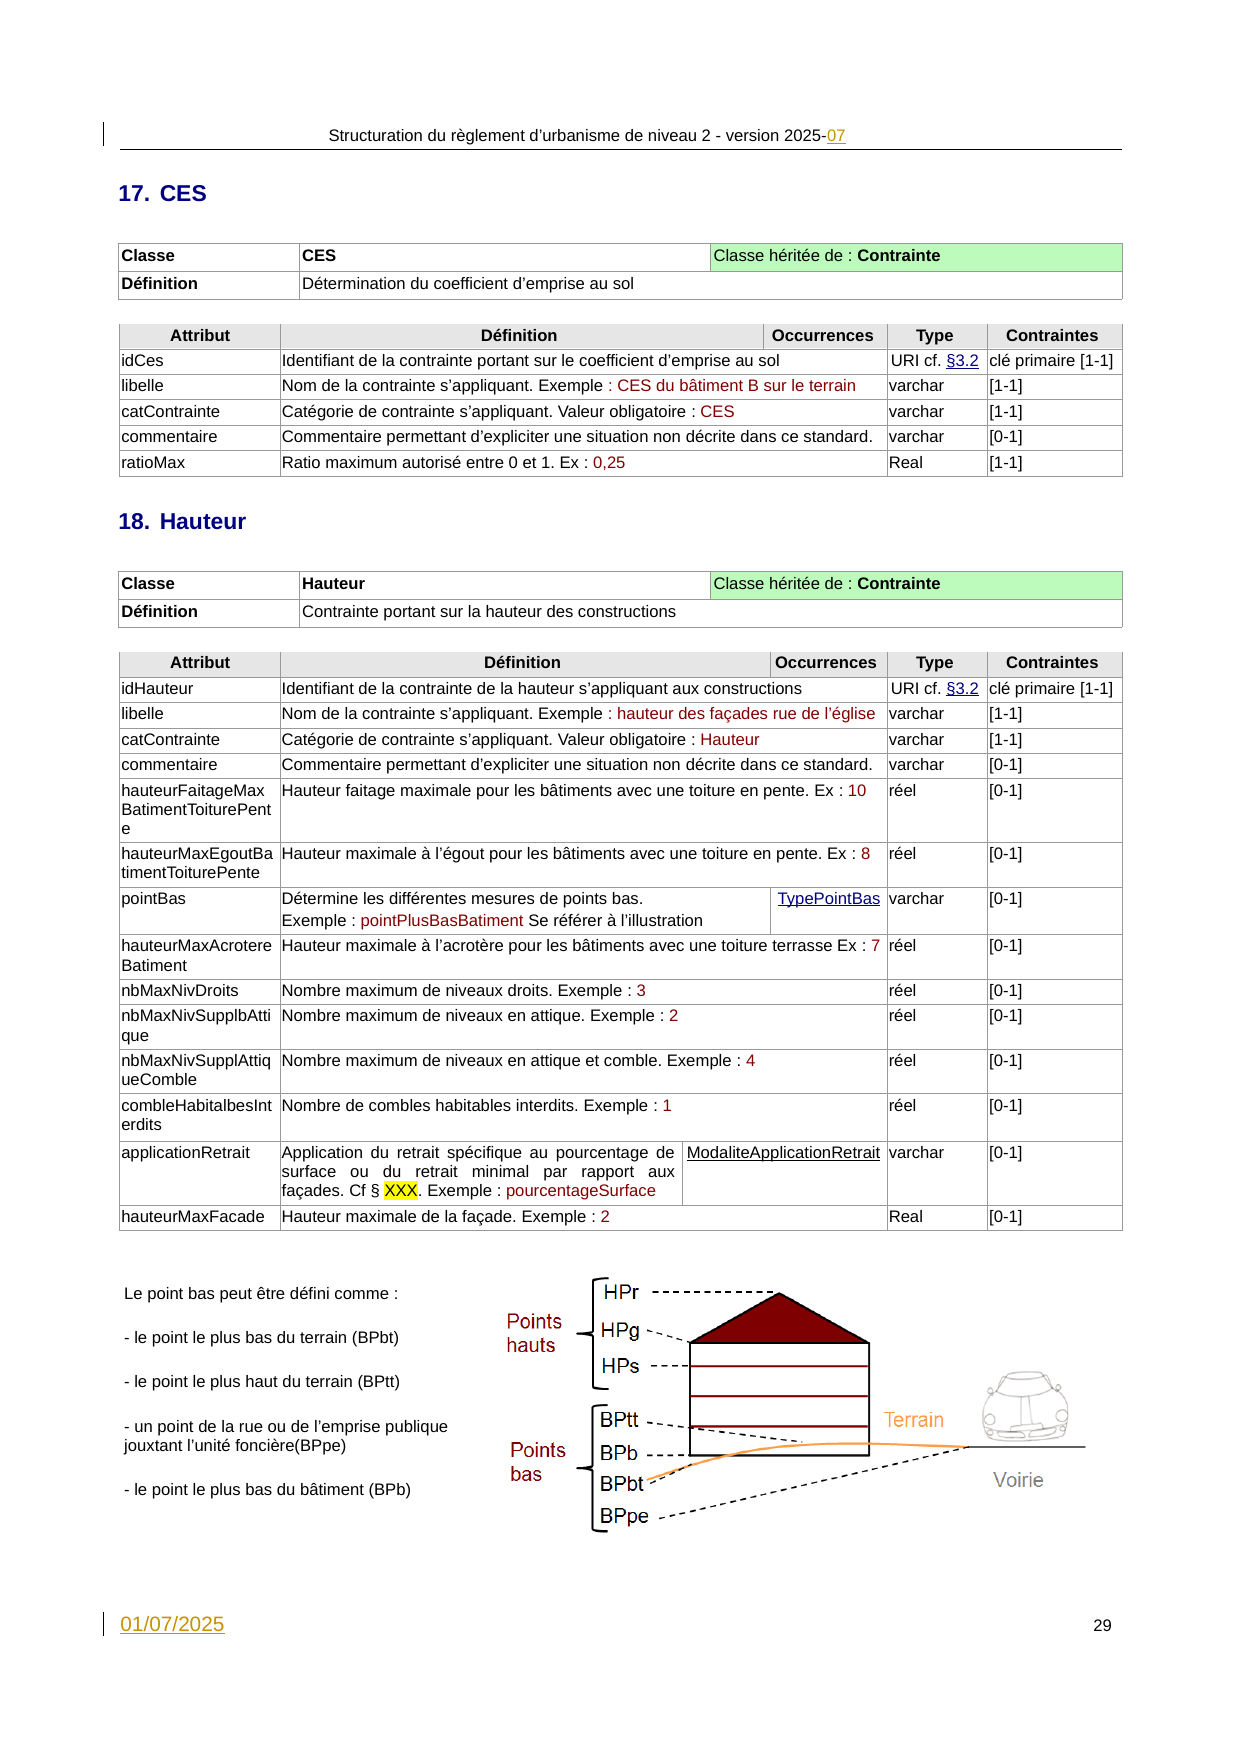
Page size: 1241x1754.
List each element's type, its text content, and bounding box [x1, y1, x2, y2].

table_cell hauteurMaxFacade [120, 1206, 280, 1230]
subtitle CES [118, 180, 1122, 206]
table_cell TypePointBas [771, 888, 887, 934]
subtitle Hauteur [118, 508, 1122, 534]
table_cell applicationRetrait [120, 1142, 280, 1204]
table_cell varchar [888, 703, 987, 727]
table_cell Nombre maximum de niveaux en attique et comble. Exemple : 4 [281, 1050, 887, 1093]
table_cell clé primaire [1-1] [988, 678, 1122, 702]
table_cell [0-1] [988, 426, 1122, 450]
table_header Attribut [120, 324, 280, 348]
table_header Type [888, 652, 987, 677]
table_header [495, 1256, 1122, 1574]
table_cell [0-1] [988, 754, 1122, 778]
table_cell Détermine les différentes mesures de points bas. Exemple : pointPlusBasBatiment Se référer à l’illustration [281, 888, 770, 934]
table_cell réel [888, 1050, 987, 1093]
table_header Classe [119, 244, 299, 271]
table_cell Hauteur maximale à l’égout pour les bâtiments avec une toiture en pente. Ex : 8 [281, 843, 887, 887]
table_cell libelle [120, 375, 280, 399]
table_cell ‍commentaire [120, 754, 280, 778]
table_header Hauteur [300, 572, 710, 599]
table_header Occurrences [771, 652, 887, 677]
table_cell Identifiant de la contrainte portant sur le coefficient d’emprise au sol [281, 350, 887, 374]
table_cell libelle [120, 703, 280, 727]
table_cell Détermination du coefficient d’emprise au sol [300, 272, 1122, 299]
table_header CES [300, 244, 710, 271]
table_header Occurrences [764, 324, 887, 348]
table_header Le point bas peut être défini comme : - le point le plus bas du terrain (BPbt) - le point le plus haut du terrain (BPtt) - un point de la rue ou de l’emprise publique jouxtant l’unité foncière(BPpe) - le point le plus bas du bâtiment (BPb) [118, 1256, 495, 1574]
table_cell [0-1] [988, 888, 1122, 934]
table_cell varchar [888, 1142, 987, 1204]
table_cell [0-1] [988, 779, 1122, 842]
table_cell [1-1] [988, 703, 1122, 727]
table_cell hauteurFaitageMaxBatimentToiturePente [120, 779, 280, 842]
table_cell hauteurMaxAcrotereBatiment [120, 935, 280, 979]
table_cell hauteurMaxEgoutBatimentToiturePente [120, 843, 280, 887]
table_header Attribut [120, 652, 280, 677]
table_cell varchar [888, 426, 987, 450]
table_cell réel [888, 980, 987, 1004]
table_cell réel [888, 935, 987, 979]
table_cell Hauteur maximale de la façade. Exemple : 2 [281, 1206, 887, 1230]
table_cell Nom de la contrainte s’appliquant. Exemple : CES du bâtiment B sur le terrain [281, 375, 887, 399]
table_cell [0-1] [988, 1005, 1122, 1049]
table_cell pointBas [120, 888, 280, 934]
table_cell combleHabitalbesInterdits [120, 1094, 280, 1141]
table_cell réel [888, 843, 987, 887]
table_cell [0-1] [988, 1142, 1122, 1204]
table_cell Real [888, 451, 987, 476]
table_cell varchar [888, 400, 987, 425]
table_cell [0-1] [988, 1050, 1122, 1093]
table_cell varchar [888, 888, 987, 934]
table_header Contraintes [988, 652, 1122, 677]
table_cell réel [888, 1005, 987, 1049]
table_cell Nombre maximum de niveaux droits. Exemple : 3 [281, 980, 887, 1004]
table_cell ModaliteApplicationRetrait [683, 1142, 887, 1204]
table_cell URI cf. §3.2 [888, 678, 987, 702]
table_cell Application du retrait spécifique au pourcentage de surface ou du retrait minimal par rapport aux façades. Cf § XXX. Exemple : pourcentageSurface [281, 1142, 682, 1204]
table_cell [1-1] [988, 375, 1122, 399]
table_cell URI cf. §3.2 [888, 350, 987, 374]
table_cell [0-1] [988, 843, 1122, 887]
table_header Classe héritée de : Contrainte [711, 572, 1122, 599]
table_cell [0-1] [988, 1094, 1122, 1141]
table_cell Hauteur faitage maximale pour les bâtiments avec une toiture en pente. Ex : 10 [281, 779, 887, 842]
table_cell nbMaxNivSupplbAttique [120, 1005, 280, 1049]
table_cell Définition [119, 600, 299, 627]
table_cell clé primaire [1-1] [988, 350, 1122, 374]
table_header Classe [119, 572, 299, 599]
table_cell idHauteur [120, 678, 280, 702]
table_cell Définition [119, 272, 299, 299]
table_cell Commentaire permettant d’expliciter une situation non décrite dans ce standard. [281, 426, 887, 450]
table_cell Identifiant de la contrainte de la hauteur s’appliquant aux constructions [281, 678, 887, 702]
table_cell [1-1] [988, 400, 1122, 425]
table_cell Contrainte portant sur la hauteur des constructions [300, 600, 1122, 627]
table_cell Nombre maximum de niveaux en attique. Exemple : 2 [281, 1005, 887, 1049]
table_cell Commentaire permettant d’expliciter une situation non décrite dans ce standard. [281, 754, 887, 778]
table_cell varchar [888, 375, 987, 399]
table_cell varchar [888, 754, 987, 778]
table_header Définition [281, 324, 763, 348]
table_cell [1-1] [988, 729, 1122, 753]
table_cell ratioMax [120, 451, 280, 476]
table_cell Hauteur maximale à l’acrotère pour les bâtiments avec une toiture terrasse Ex : 7 [281, 935, 887, 979]
table_cell catContrainte [120, 400, 280, 425]
table_cell Real [888, 1206, 987, 1230]
table_cell Nombre de combles habitables interdits. Exemple : 1 [281, 1094, 887, 1141]
table_cell idCes [120, 350, 280, 374]
table_header Définition [281, 652, 770, 677]
table_cell Catégorie de contrainte s’appliquant. Valeur obligatoire : CES [281, 400, 887, 425]
table_cell nbMaxNivSupplAttiqueComble [120, 1050, 280, 1093]
table_cell [1-1] [988, 451, 1122, 476]
table_cell nbMaxNivDroits [120, 980, 280, 1004]
table_cell [0-1] [988, 935, 1122, 979]
table_cell catContrainte [120, 729, 280, 753]
table_cell Nom de la contrainte s’appliquant. Exemple : hauteur des façades rue de l’église [281, 703, 887, 727]
table_cell réel [888, 1094, 987, 1141]
table_cell Catégorie de contrainte s’appliquant. Valeur obligatoire : Hauteur [281, 729, 887, 753]
table_cell [0-1] [988, 1206, 1122, 1230]
table_header Contraintes [988, 324, 1122, 348]
table_cell varchar [888, 729, 987, 753]
table_header Classe héritée de : Contrainte [711, 244, 1122, 271]
table_cell Ratio maximum autorisé entre 0 et 1. Ex : 0,25 [281, 451, 887, 476]
table_cell réel [888, 779, 987, 842]
table_cell [0-1] [988, 980, 1122, 1004]
table_header Type [888, 324, 987, 348]
table_cell ‍commentaire [120, 426, 280, 450]
